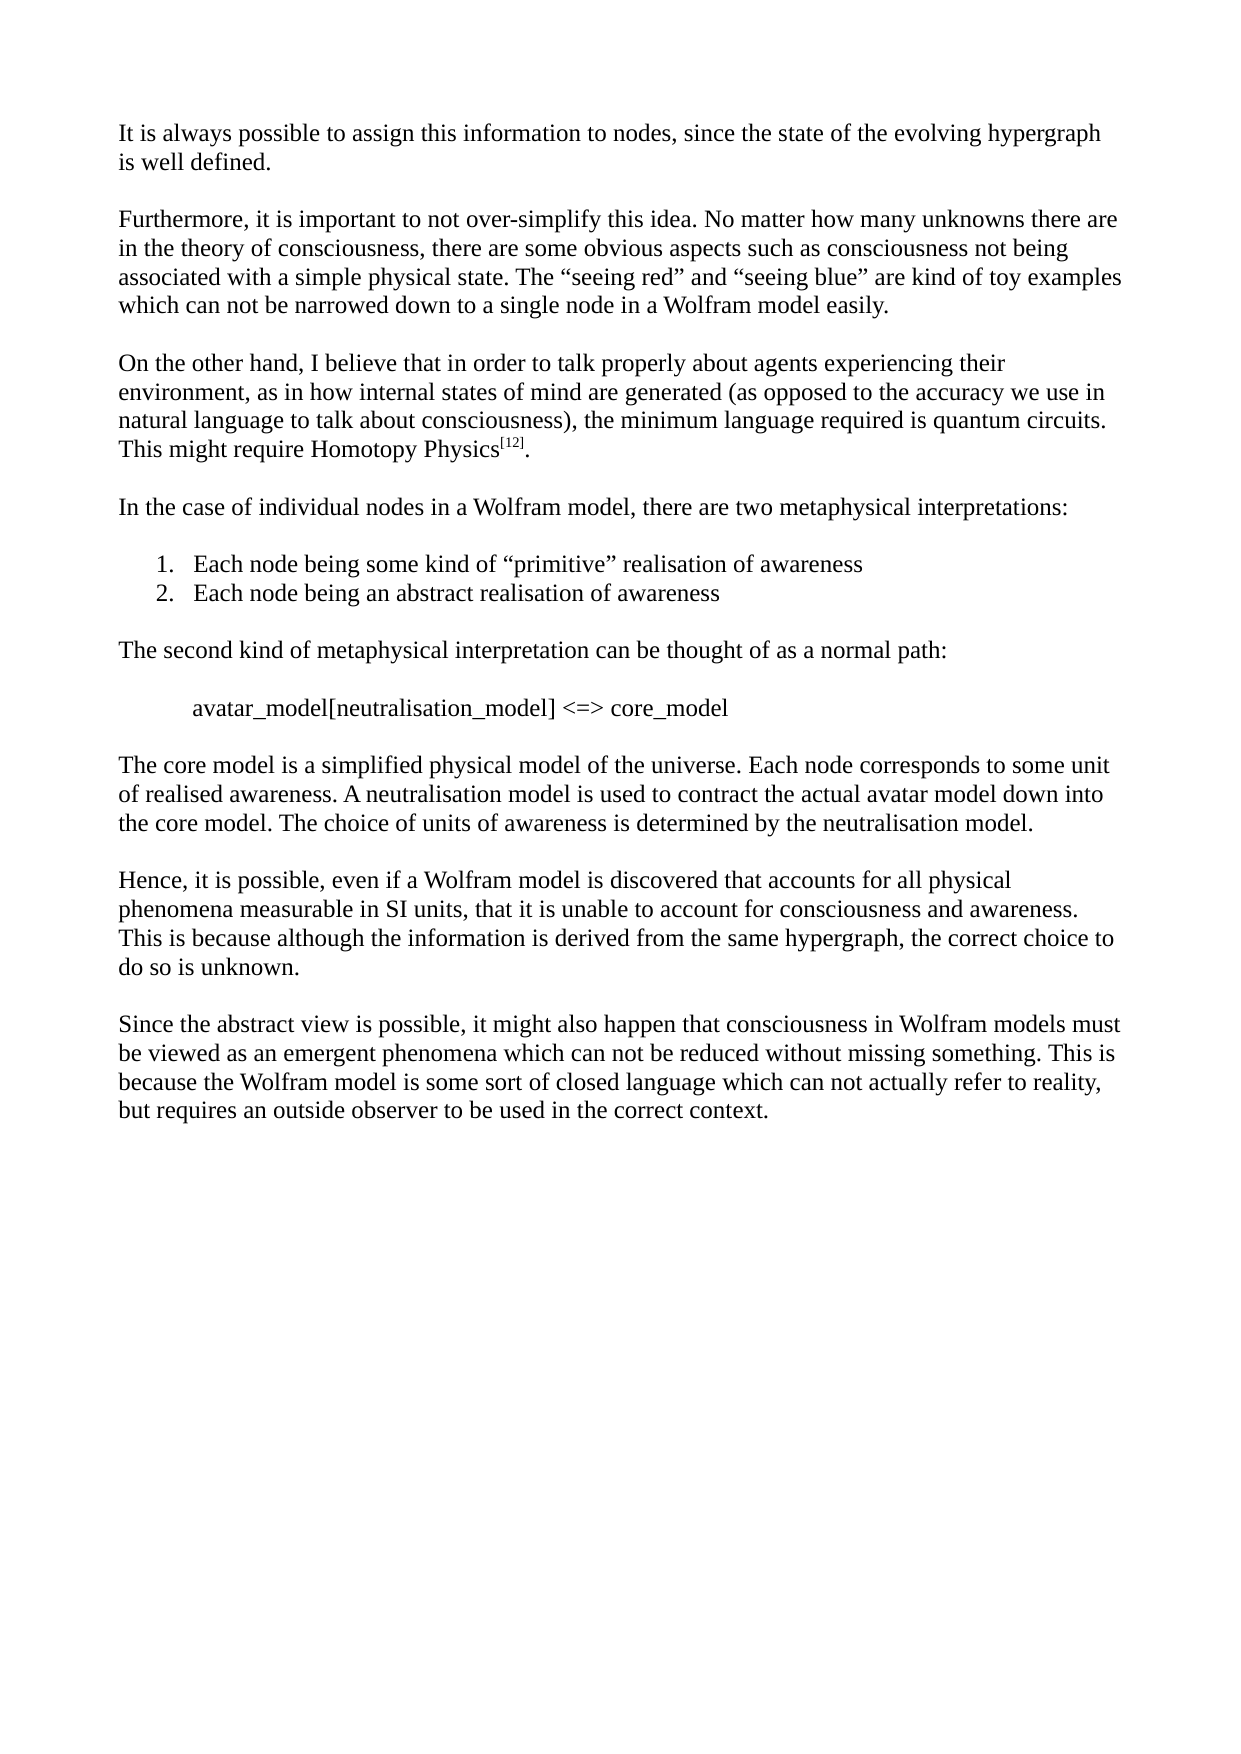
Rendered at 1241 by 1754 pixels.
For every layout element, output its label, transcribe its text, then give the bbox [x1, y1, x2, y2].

list Each node being some kind of “primitive” realisation of awareness [156, 549, 1122, 578]
text Hence, it is possible, even if a Wolfram model is discovered that accounts for all physical phenomena measurable in SI units, that it is unable to account for consciousness and awareness. This is because although the information is derived from the same hypergraph, the correct choice to do so is unknown. [118, 866, 1122, 981]
text The second kind of metaphysical interpretation can be thought of as a normal path: [118, 636, 1122, 664]
text avatar_model[neutralisation_model] <=> core_model [118, 693, 1122, 722]
text In the case of individual nodes in a Wolfram model, there are two metaphysical interpretations: [118, 492, 1122, 521]
text On the other hand, I believe that in order to talk properly about agents experiencing their environment, as in how internal states of mind are generated (as opposed to the accuracy we use in natural language to talk about consciousness), the minimum language required is quantum circuits. This might require Homotopy Physics[12]. [118, 348, 1122, 463]
list Each node being an abstract realisation of awareness [156, 578, 1122, 607]
text The core model is a simplified physical model of the universe. Each node corresponds to some unit of realised awareness. A neutralisation model is used to contract the actual avatar model down into the core model. The choice of units of awareness is determined by the neutralisation model. [118, 751, 1122, 837]
text It is always possible to assign this information to nodes, since the state of the evolving hypergraph is well defined. [118, 118, 1122, 176]
text Furthermore, it is important to not over-simplify this idea. No matter how many unknowns there are in the theory of consciousness, there are some obvious aspects such as consciousness not being associated with a simple physical state. The “seeing red” and “seeing blue” are kind of toy examples which can not be narrowed down to a single node in a Wolfram model easily. [118, 204, 1122, 319]
text Since the abstract view is possible, it might also happen that consciousness in Wolfram models must be viewed as an emergent phenomena which can not be reduced without missing something. This is because the Wolfram model is some sort of closed language which can not actually refer to reality, but requires an outside observer to be used in the correct context. [118, 1009, 1122, 1124]
